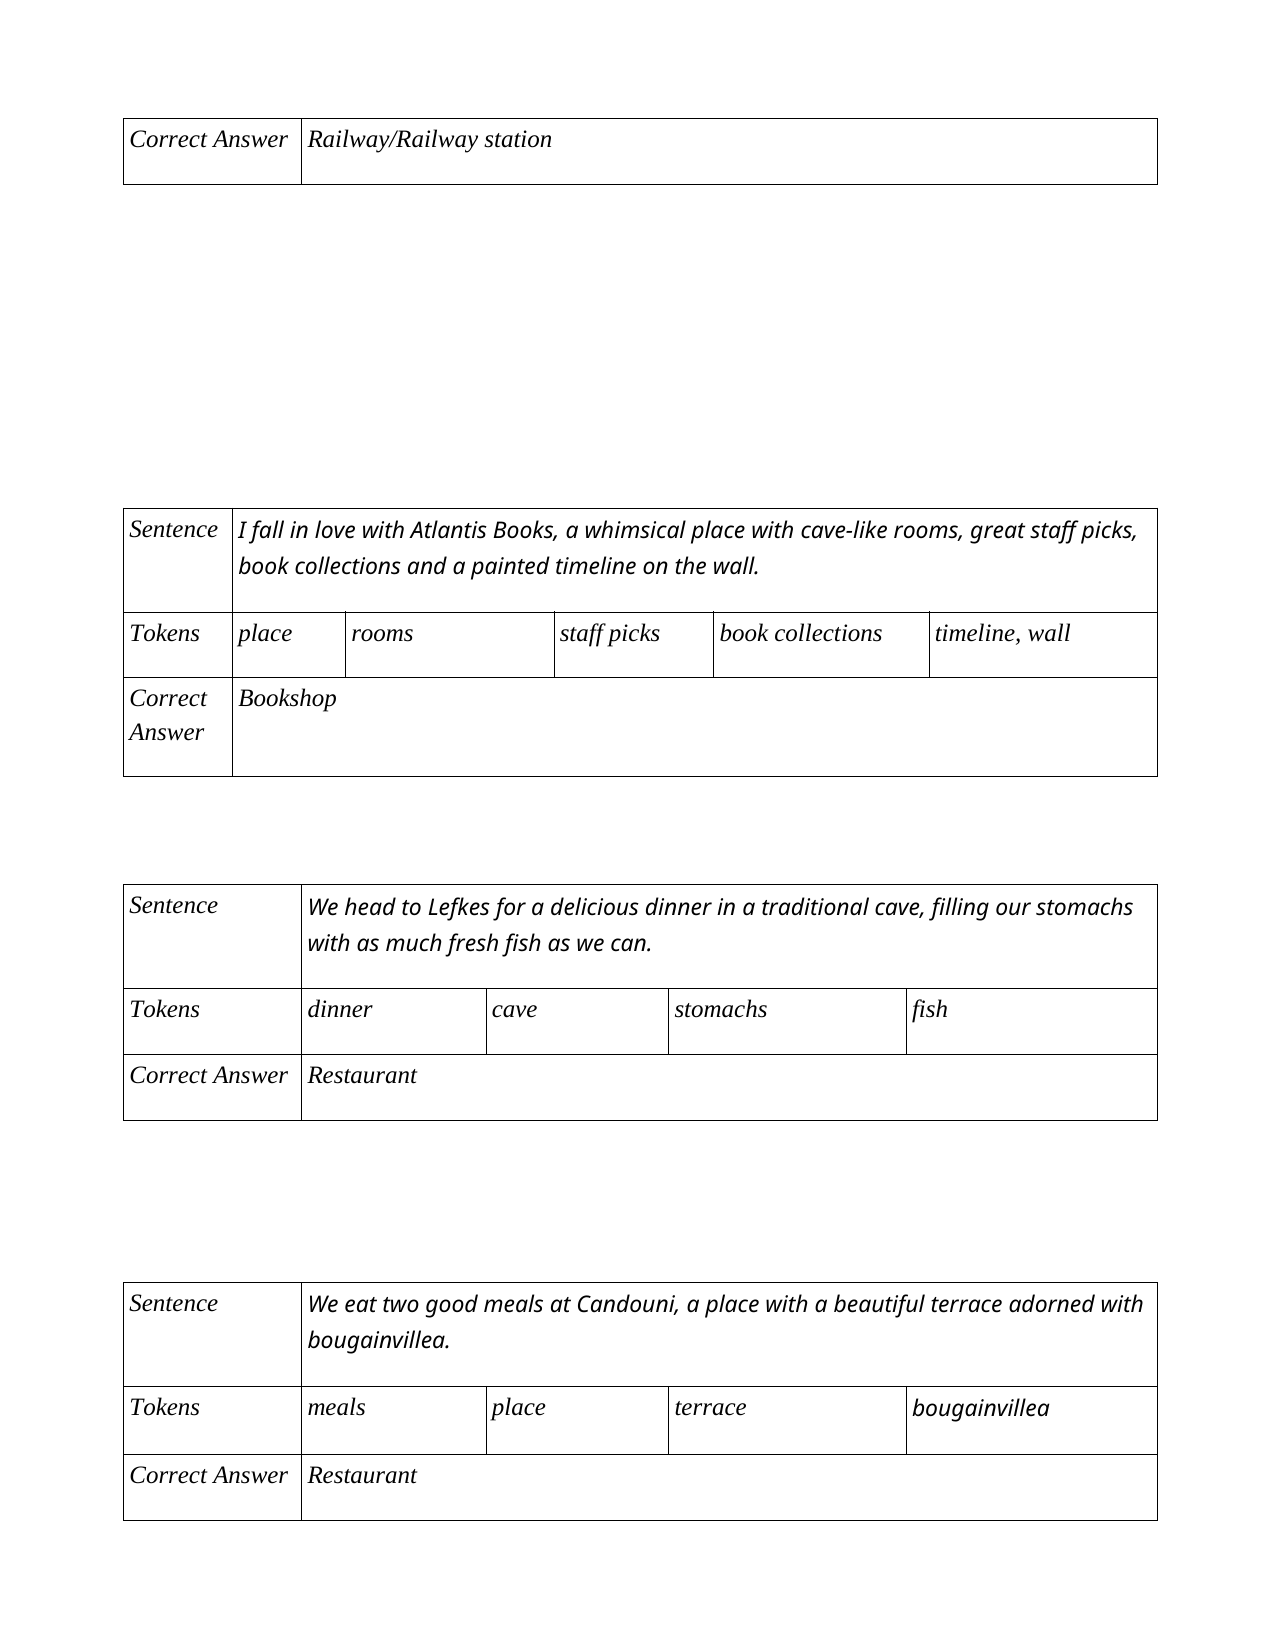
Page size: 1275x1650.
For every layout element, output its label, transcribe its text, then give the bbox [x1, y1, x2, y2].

table_cell book collections [714, 613, 929, 677]
table_header Sentence [124, 885, 301, 988]
table_cell Correct Answer [124, 119, 301, 184]
table_cell dinner [302, 989, 486, 1054]
table_cell Correct Answer [124, 1055, 301, 1120]
table_cell Restaurant [302, 1055, 1157, 1120]
table_cell Bookshop [233, 678, 1157, 776]
table_cell terrace [669, 1387, 906, 1454]
table_header We eat two good meals at Candouni, a place with a beautiful terrace adorned with bougainvillea. [302, 1283, 1157, 1386]
table_cell Correct Answer [124, 1455, 301, 1519]
table_cell staff picks [555, 613, 713, 677]
table_cell fish [907, 989, 1157, 1054]
table_cell place [233, 613, 345, 677]
table_cell meals [302, 1387, 486, 1454]
table_header I fall in love with Atlantis Books, a whimsical place with cave-like rooms, great staff picks, book collections and a painted timeline on the wall. [233, 509, 1157, 611]
table_cell Tokens [124, 989, 301, 1054]
table_header We head to Lefkes for a delicious dinner in a traditional cave, filling our stomachs with as much fresh fish as we can. [302, 885, 1157, 988]
table_cell Tokens [124, 1387, 301, 1454]
table_cell timeline, wall [930, 613, 1157, 677]
table_header Sentence [124, 1283, 301, 1386]
table_cell stomachs [669, 989, 906, 1054]
table_cell Restaurant [302, 1455, 1157, 1519]
table_cell Correct Answer [124, 678, 232, 776]
table_cell rooms [346, 613, 554, 677]
table_cell Tokens [124, 613, 232, 677]
table_cell Railway/Railway station [302, 119, 1157, 184]
table_cell cave [487, 989, 668, 1054]
table_cell bougainvillea [907, 1387, 1157, 1454]
table_header Sentence [124, 509, 232, 611]
table_cell place [487, 1387, 668, 1454]
